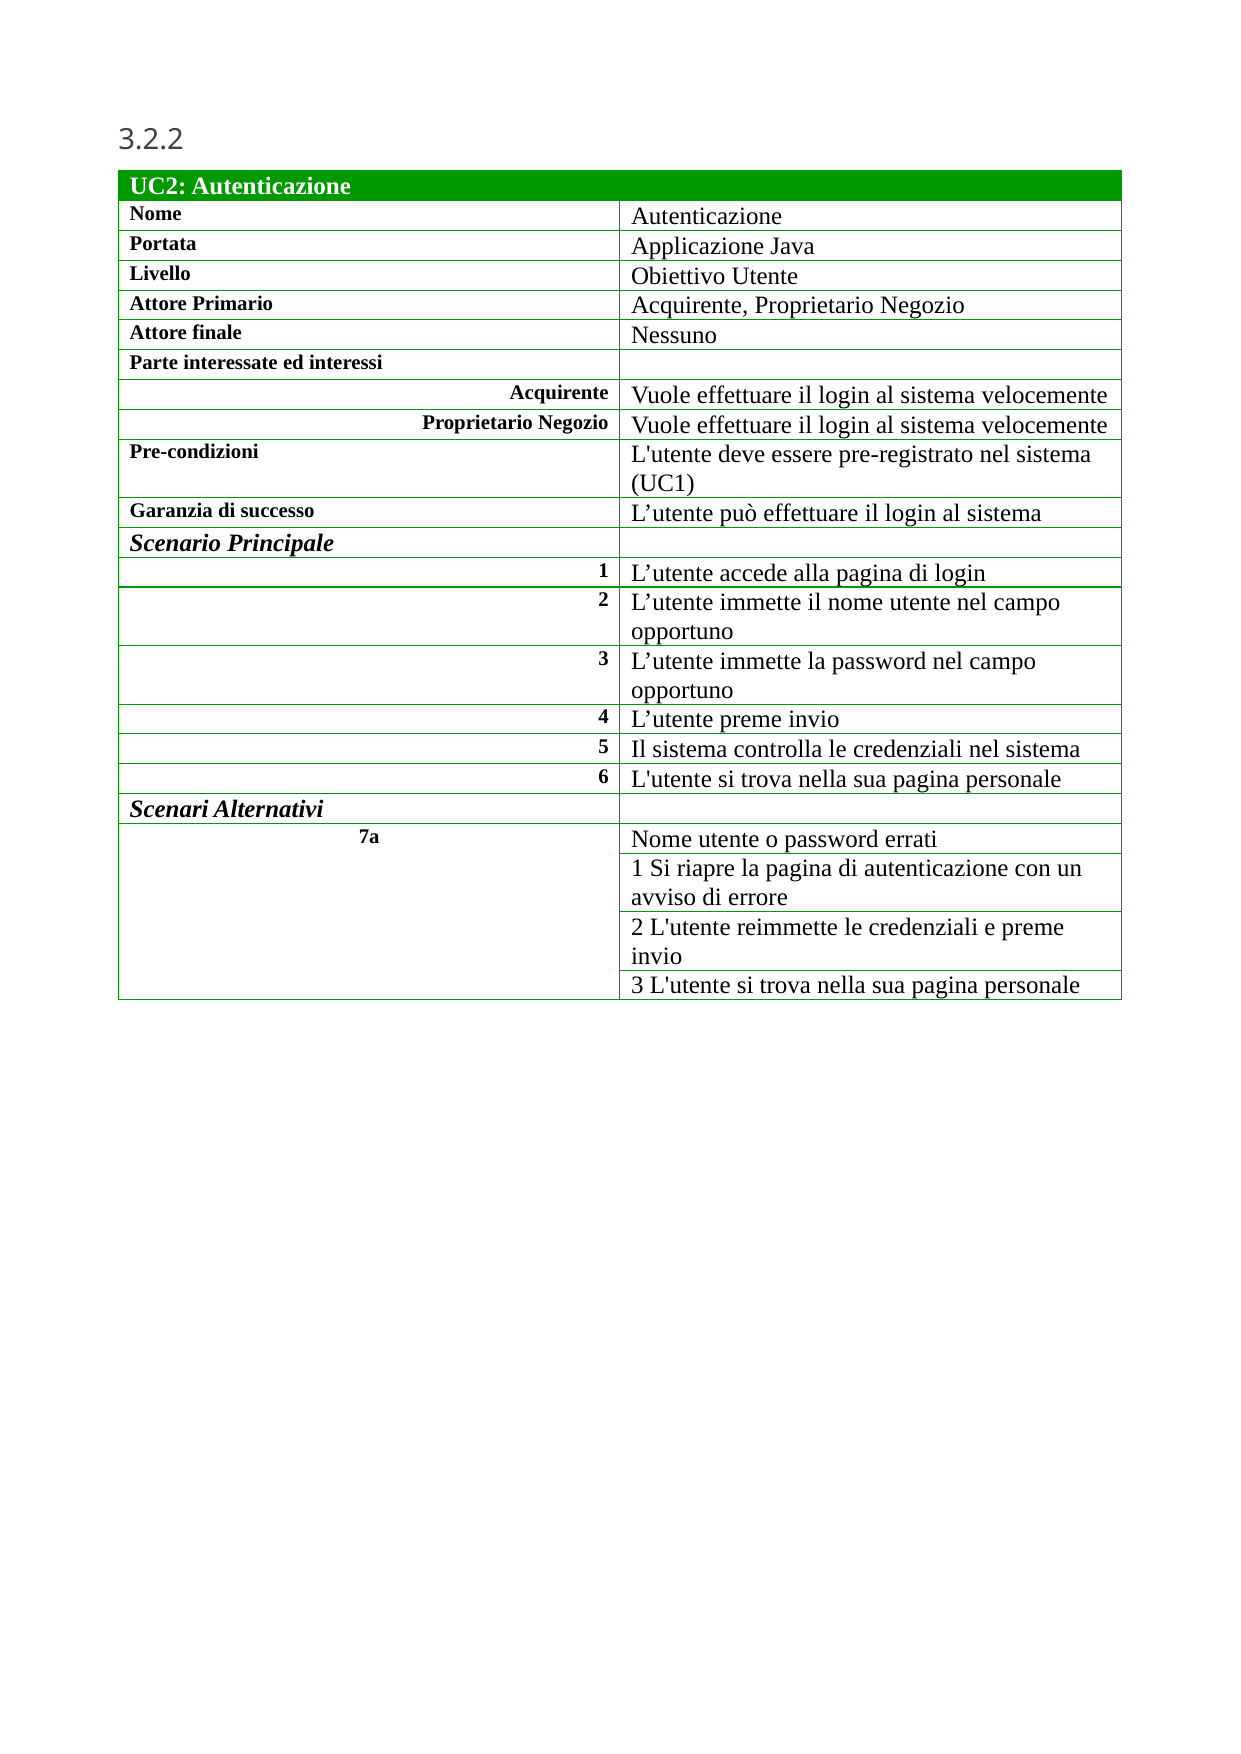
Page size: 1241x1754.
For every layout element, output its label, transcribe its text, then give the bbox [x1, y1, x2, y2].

table_cell Vuole effettuare il login al sistema velocemente [620, 380, 1121, 409]
table_cell L'utente si trova nella sua pagina personale [620, 764, 1121, 793]
table_cell Attore finale [119, 320, 619, 349]
table_cell L’utente immette il nome utente nel campo opportuno [620, 588, 1121, 645]
table_cell Proprietario Negozio [119, 410, 619, 438]
table_cell Scenario Principale [119, 528, 619, 557]
table_cell Il sistema controlla le credenziali nel sistema [620, 734, 1121, 763]
table_cell 4 [119, 705, 619, 733]
table_cell 1 [119, 558, 619, 586]
table_cell Nessuno [620, 320, 1121, 349]
table_cell 3 L'utente si trova nella sua pagina personale [620, 971, 1121, 999]
table_cell Autenticazione [620, 201, 1121, 230]
subtitle 3.2.2 [118, 118, 1122, 158]
table_cell Attore Primario [119, 291, 619, 319]
table_cell Parte interessate ed interessi [119, 350, 619, 379]
table_cell L’utente accede alla pagina di login [620, 558, 1121, 586]
table_cell [620, 350, 1121, 379]
table_cell 2 L'utente reimmette le credenziali e preme invio [620, 912, 1121, 969]
table_cell Pre-condizioni [119, 440, 619, 497]
table_header UC2: Autenticazione [119, 171, 1121, 200]
table_cell L’utente immette la password nel campo opportuno [620, 646, 1121, 703]
table_cell 3 [119, 646, 619, 703]
table_cell 1 Si riapre la pagina di autenticazione con un avviso di errore [620, 854, 1121, 911]
table_cell Obiettivo Utente [620, 261, 1121, 289]
table_cell L’utente può effettuare il login al sistema [620, 498, 1121, 527]
table_cell [620, 528, 1121, 557]
table_cell 6 [119, 764, 619, 793]
table_cell Applicazione Java [620, 231, 1121, 260]
table_cell Acquirente, Proprietario Negozio [620, 291, 1121, 319]
table_cell Vuole effettuare il login al sistema velocemente [620, 410, 1121, 438]
table_cell 5 [119, 734, 619, 763]
table_cell Nome [119, 201, 619, 230]
table_cell Scenari Alternativi [119, 794, 619, 823]
table_cell L’utente preme invio [620, 705, 1121, 733]
table_cell Portata [119, 231, 619, 260]
table_cell Acquirente [119, 380, 619, 409]
table_cell [620, 794, 1121, 823]
table_cell Nome utente o password errati [620, 824, 1121, 852]
table_cell 2 [119, 588, 619, 645]
table_cell Livello [119, 261, 619, 289]
table_cell 7a [119, 824, 619, 999]
table_cell L'utente deve essere pre-registrato nel sistema (UC1) [620, 440, 1121, 497]
table_cell Garanzia di successo [119, 498, 619, 527]
